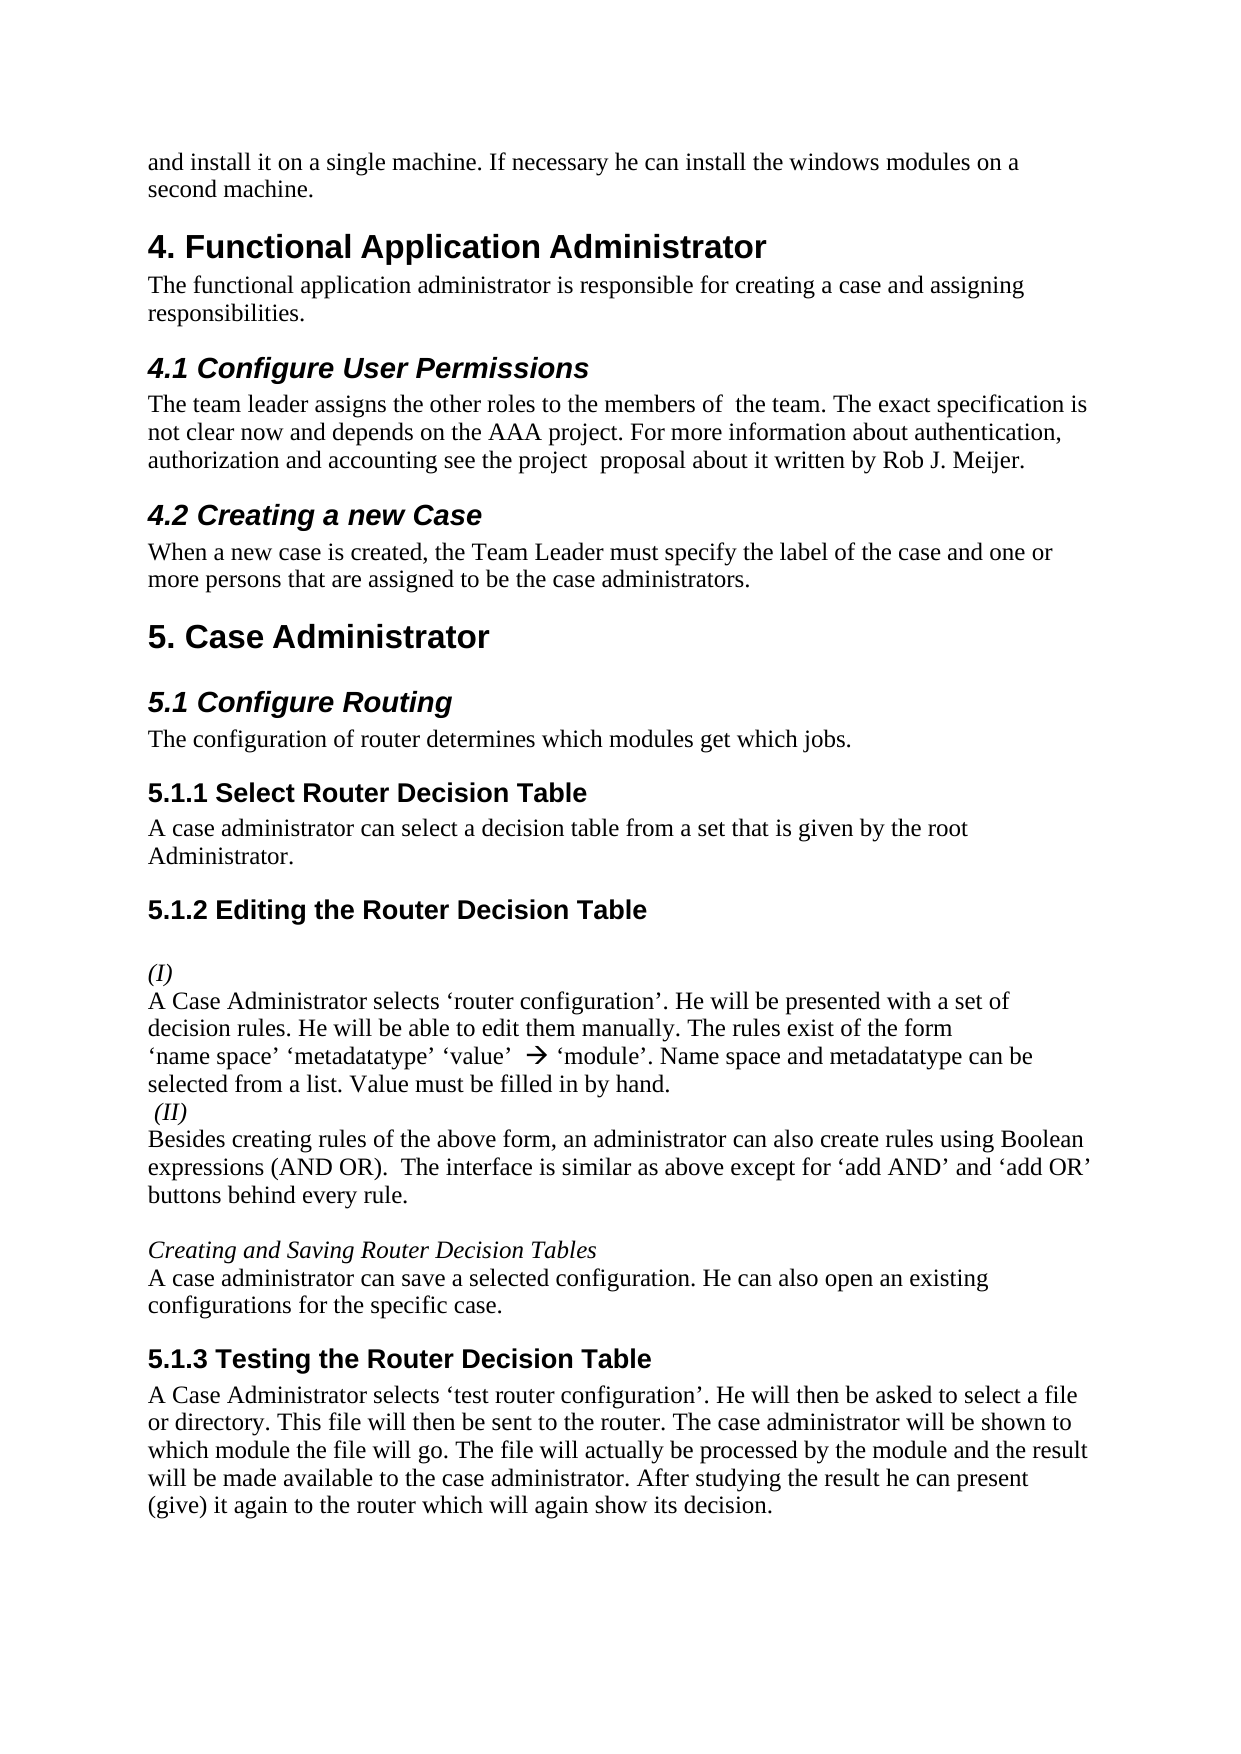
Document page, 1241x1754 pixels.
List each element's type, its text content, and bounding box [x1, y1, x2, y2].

text ‘name space’ ‘metadatatype’ ‘value’  ‘module’. Name space and metadatatype can be selected from a list. Value must be filled in by hand. [148, 1042, 1092, 1098]
subtitle 4. Functional Application Administrator [148, 228, 1092, 265]
text A case administrator can select a decision table from a set that is given by the root Administrator. [148, 814, 1092, 870]
text A case administrator can save a selected configuration. He can also open an existing configurations for the specific case. [148, 1264, 1092, 1319]
subtitle 5.1 Configure Routing [148, 686, 1092, 719]
text A Case Administrator selects ‘router configuration’. He will be presented with a set of decision rules. He will be able to edit them manually. The rules exist of the form [148, 987, 1092, 1042]
text The configuration of router determines which modules get which jobs. [148, 725, 1092, 753]
text and install it on a single machine. If necessary he can install the windows modules on a second machine. [148, 148, 1092, 203]
subtitle 5.1.1 Select Router Decision Table [148, 778, 1092, 808]
subtitle Creating and Saving Router Decision Tables [148, 1236, 1092, 1264]
text Besides creating rules of the above form, an administrator can also create rules using Boolean expressions (AND OR). The interface is similar as above except for ‘add AND’ and ‘add OR’ buttons behind every rule. [148, 1125, 1092, 1208]
subtitle 5.1.3 Testing the Router Decision Table [148, 1344, 1092, 1374]
text The team leader assigns the other roles to the members of the team. The exact specification is not clear now and depends on the AAA project. For more information about authentication, authorization and accounting see the project proposal about it written by Rob J. Meijer. [148, 391, 1092, 474]
subtitle 5.1.2 Editing the Router Decision Table [148, 895, 1092, 925]
text When a new case is created, the Team Leader must specify the label of the case and one or more persons that are assigned to be the case administrators. [148, 538, 1092, 593]
subtitle 4.2 Creating a new Case [148, 499, 1092, 531]
text The functional application administrator is responsible for creating a case and assigning responsibilities. [148, 271, 1092, 327]
subtitle (I) [148, 959, 1092, 987]
subtitle 5. Case Administrator [148, 618, 1092, 655]
subtitle (II) [148, 1098, 1092, 1125]
subtitle 4.1 Configure User Permissions [148, 352, 1092, 384]
text A Case Administrator selects ‘test router configuration’. He will then be asked to select a file or directory. This file will then be sent to the router. The case administrator will be shown to which module the file will go. The file will actually be processed by the module and the result will be made available to the case administrator. After studying the result he can present (give) it again to the router which will again show its decision. [148, 1381, 1092, 1519]
